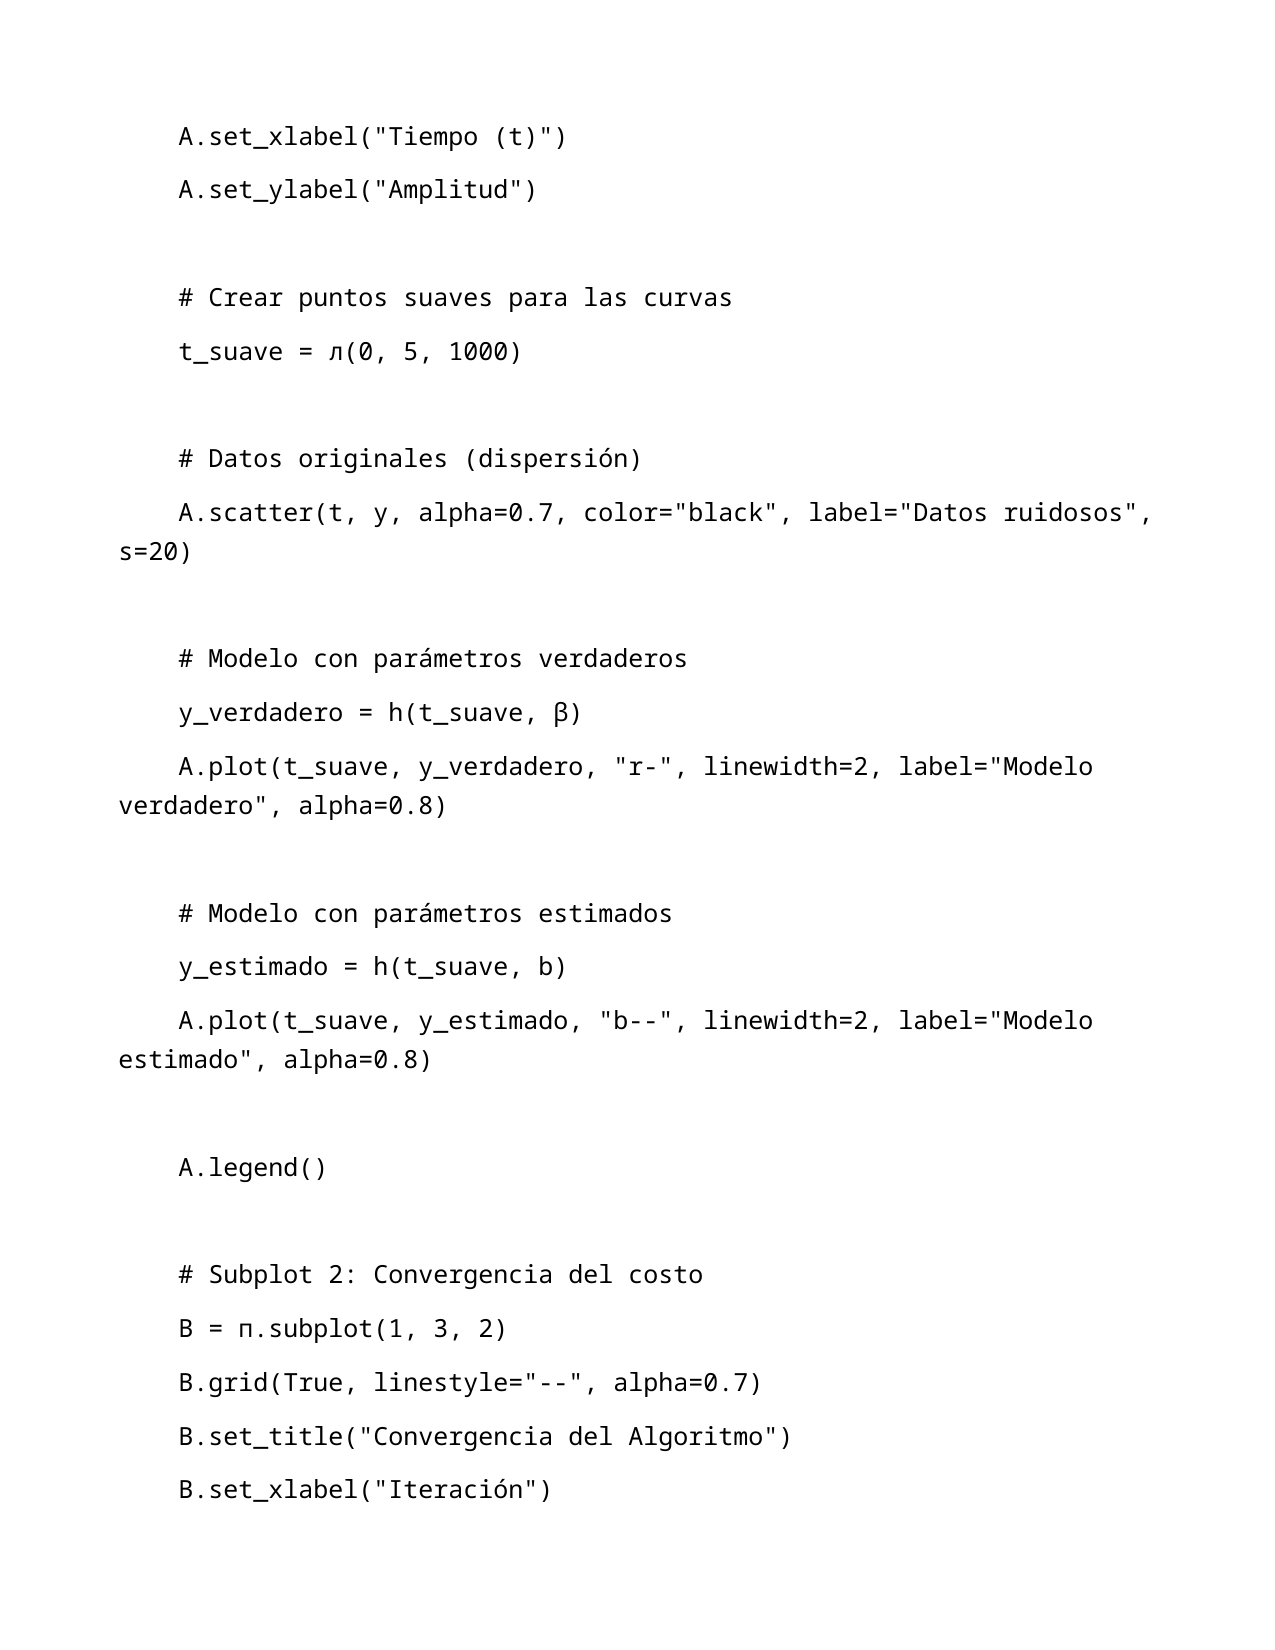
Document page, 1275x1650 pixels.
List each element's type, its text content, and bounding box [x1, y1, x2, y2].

text A.plot(t_suave, y_verdadero, "r-", linewidth=2, label="Modelo verdadero", alpha=0.8) [118, 748, 1157, 822]
text # Crear puntos suaves para las curvas [118, 279, 1157, 313]
text A.legend() [118, 1149, 1157, 1183]
text B.set_title("Convergencia del Algoritmo") [118, 1418, 1157, 1452]
text B.grid(True, linestyle="--", alpha=0.7) [118, 1364, 1157, 1398]
text # Modelo con parámetros estimados [118, 895, 1157, 929]
text A.plot(t_suave, y_estimado, "b--", linewidth=2, label="Modelo estimado", alpha=0.8) [118, 1003, 1157, 1076]
text y_verdadero = h(t_suave, β) [118, 695, 1157, 729]
text # Modelo con parámetros verdaderos [118, 641, 1157, 675]
text # Subplot 2: Convergencia del costo [118, 1257, 1157, 1291]
text B.set_xlabel("Iteración") [118, 1472, 1157, 1506]
text A.scatter(t, y, alpha=0.7, color="black", label="Datos ruidosos", s=20) [118, 494, 1157, 568]
text A.set_xlabel("Tiempo (t)") [118, 118, 1157, 152]
text B = п.subplot(1, 3, 2) [118, 1311, 1157, 1345]
text A.set_ylabel("Amplitud") [118, 172, 1157, 206]
text # Datos originales (dispersión) [118, 441, 1157, 475]
text t_suave = л(0, 5, 1000) [118, 333, 1157, 367]
text y_estimado = h(t_suave, b) [118, 949, 1157, 983]
